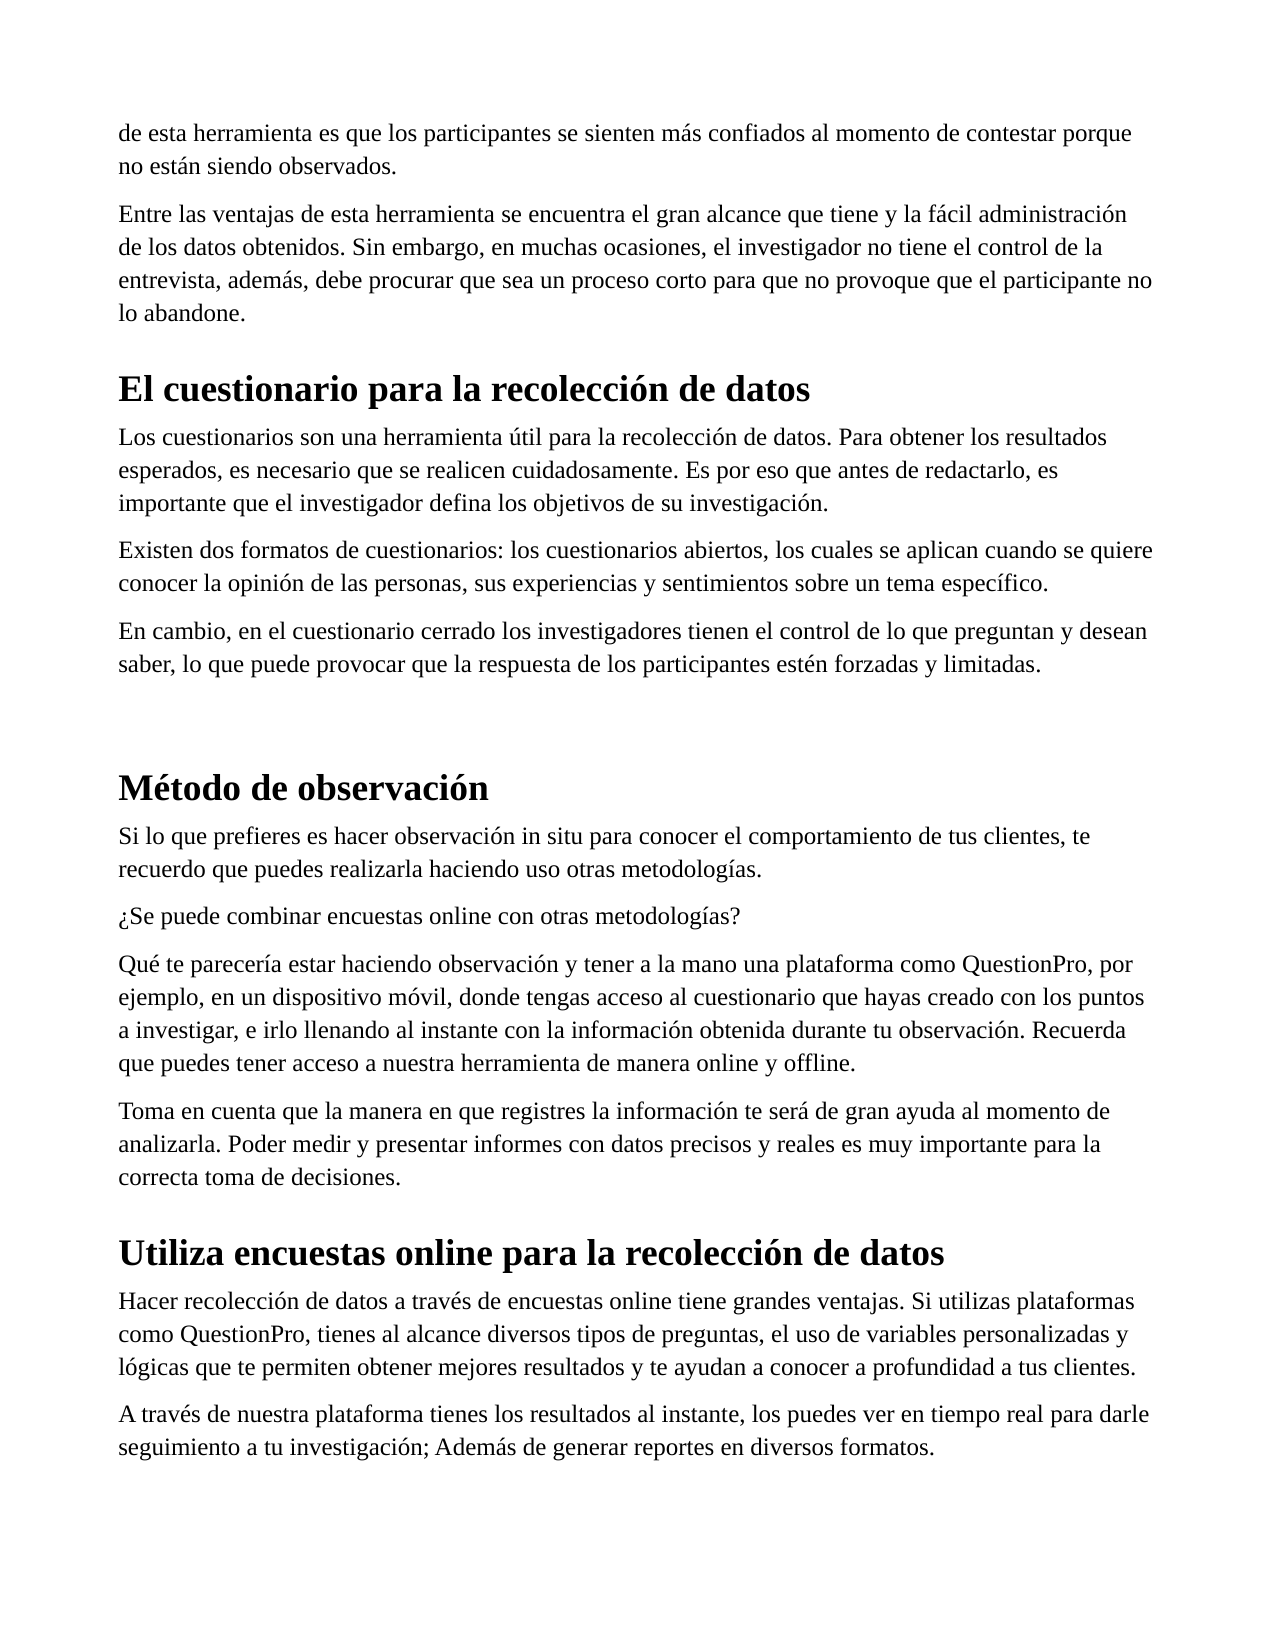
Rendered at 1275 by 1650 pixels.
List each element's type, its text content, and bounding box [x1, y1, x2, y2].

text ¿Se puede combinar encuestas online con otras metodologías? [118, 901, 1157, 930]
text Si lo que prefieres es hacer observación in situ para conocer el comportamiento de tus clientes, te recuerdo que puedes realizarla haciendo uso otras metodologías. [118, 821, 1157, 883]
text Entre las ventajas de esta herramienta se encuentra el gran alcance que tiene y la fácil administración de los datos obtenidos. Sin embargo, en muchas ocasiones, el investigador no tiene el control de la entrevista, además, debe procurar que sea un proceso corto para que no provoque que el participante no lo abandone. [118, 199, 1157, 327]
text En cambio, en el cuestionario cerrado los investigadores tienen el control de lo que preguntan y desean saber, lo que puede provocar que la respuesta de los participantes estén forzadas y limitadas. [118, 616, 1157, 678]
subtitle Método de observación [118, 765, 1157, 808]
text Existen dos formatos de cuestionarios: los cuestionarios abiertos, los cuales se aplican cuando se quiere conocer la opinión de las personas, sus experiencias y sentimientos sobre un tema específico. [118, 536, 1157, 597]
subtitle Utiliza encuestas online para la recolección de datos [118, 1230, 1157, 1273]
subtitle El cuestionario para la recolección de datos [118, 366, 1157, 409]
text A través de nuestra plataforma tienes los resultados al instante, los puedes ver en tiempo real para darle seguimiento a tu investigación; Además de generar reportes en diversos formatos. [118, 1399, 1157, 1461]
text de esta herramienta es que los participantes se sienten más confiados al momento de contestar porque no están siendo observados. [118, 118, 1157, 180]
text Qué te parecería estar haciendo observación y tener a la mano una plataforma como QuestionPro, por ejemplo, en un dispositivo móvil, donde tengas acceso al cuestionario que hayas creado con los puntos a investigar, e irlo llenando al instante con la información obtenida durante tu observación. Recuerda que puedes tener acceso a nuestra herramienta de manera online y offline. [118, 949, 1157, 1077]
text Hacer recolección de datos a través de encuestas online tiene grandes ventajas. Si utilizas plataformas como QuestionPro, tienes al alcance diversos tipos de preguntas, el uso de variables personalizadas y lógicas que te permiten obtener mejores resultados y te ayudan a conocer a profundidad a tus clientes. [118, 1286, 1157, 1381]
text Toma en cuenta que la manera en que registres la información te será de gran ayuda al momento de analizarla. Poder medir y presentar informes con datos precisos y reales es muy importante para la correcta toma de decisiones. [118, 1096, 1157, 1191]
text Los cuestionarios son una herramienta útil para la recolección de datos. Para obtener los resultados esperados, es necesario que se realicen cuidadosamente. Es por eso que antes de redactarlo, es importante que el investigador defina los objetivos de su investigación. [118, 422, 1157, 517]
